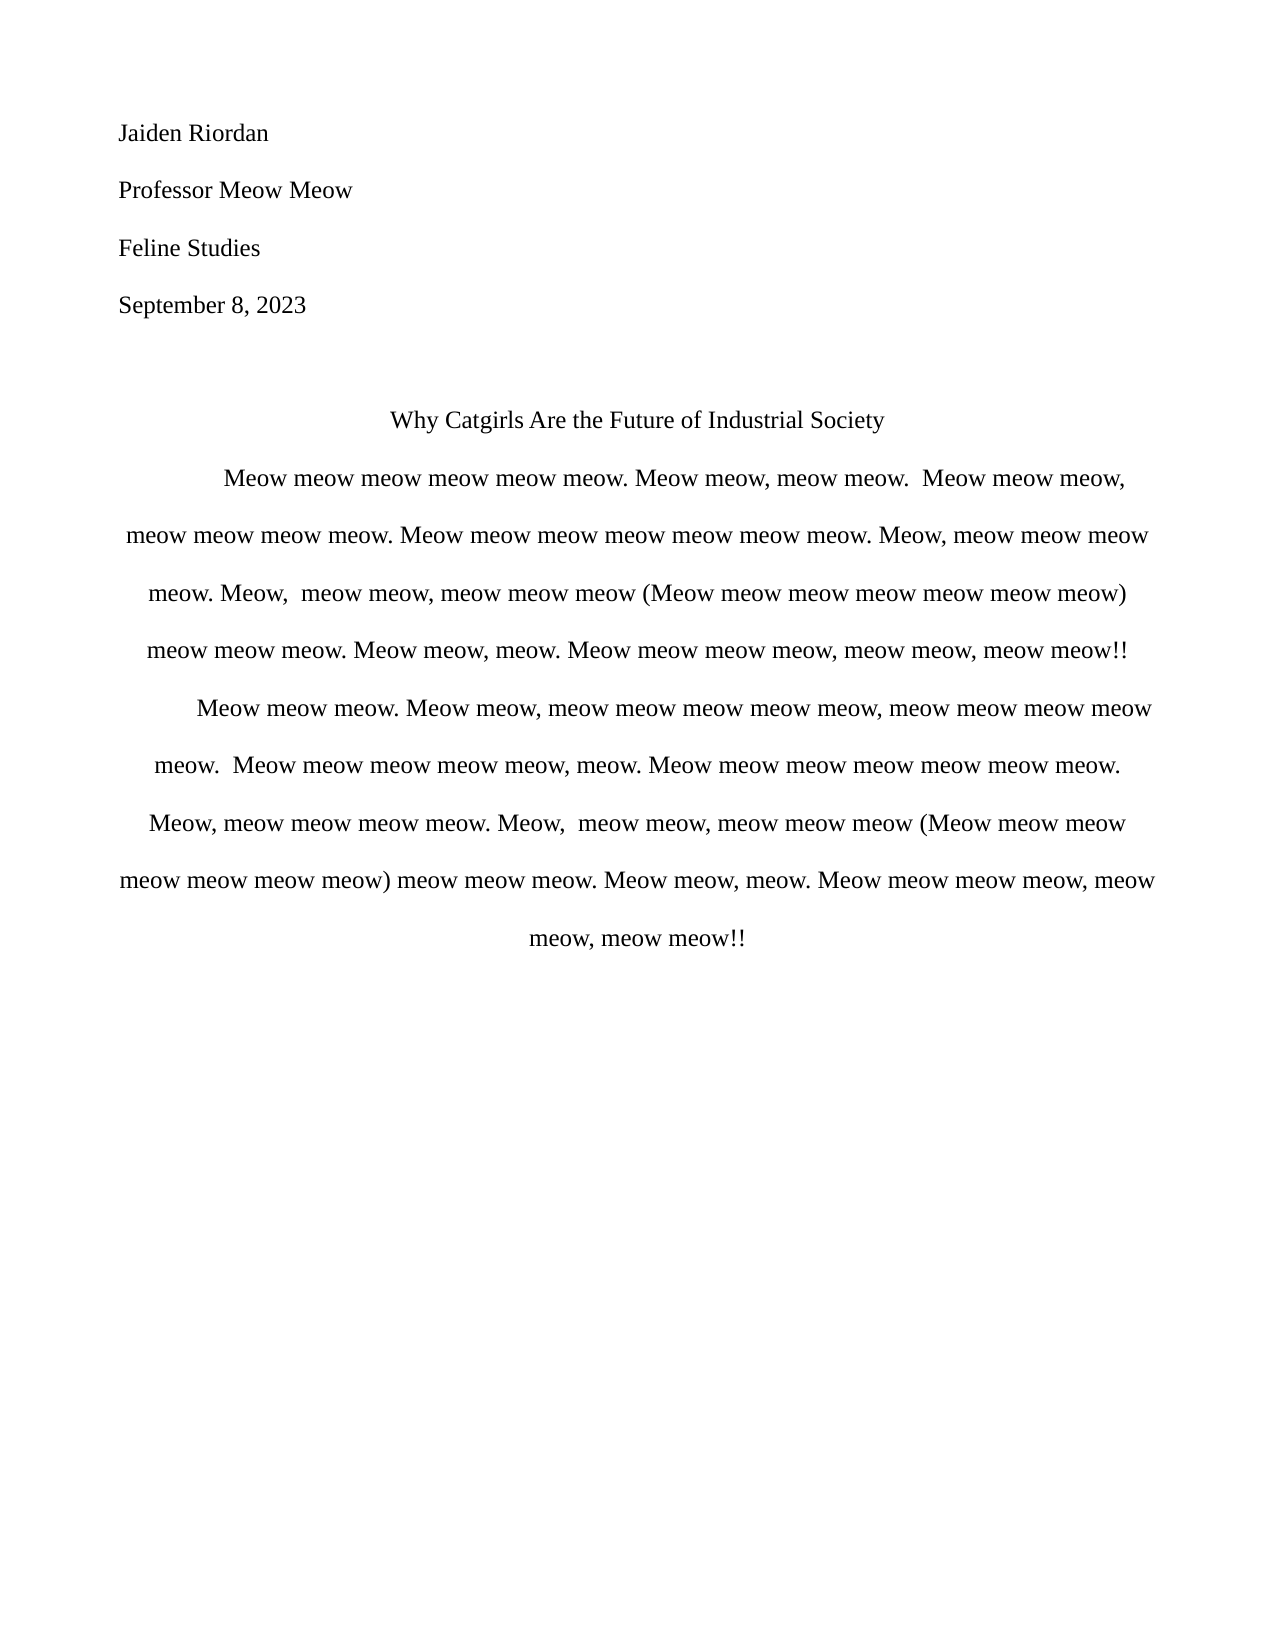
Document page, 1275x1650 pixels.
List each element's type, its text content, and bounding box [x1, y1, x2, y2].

text Feline Studies September 8, 2023 [118, 233, 1157, 319]
text Why Catgirls Are the Future of Industrial Society [118, 406, 1157, 434]
text Meow meow meow. Meow meow, meow meow meow meow meow, meow meow meow meow meow. Meow meow meow meow meow, meow. Meow meow meow meow meow meow meow. Meow, meow meow meow meow. Meow, meow meow, meow meow meow (Meow meow meow meow meow meow meow) meow meow meow. Meow meow, meow. Meow meow meow meow, meow meow, meow meow!! [118, 693, 1157, 952]
text Jaiden Riordan [118, 118, 1157, 147]
text Meow meow meow meow meow meow. Meow meow, meow meow. Meow meow meow, meow meow meow meow. Meow meow meow meow meow meow meow. Meow, meow meow meow meow. Meow, meow meow, meow meow meow (Meow meow meow meow meow meow meow) meow meow meow. Meow meow, meow. Meow meow meow meow, meow meow, meow meow!! [118, 463, 1157, 664]
text Professor Meow Meow [118, 176, 1157, 204]
